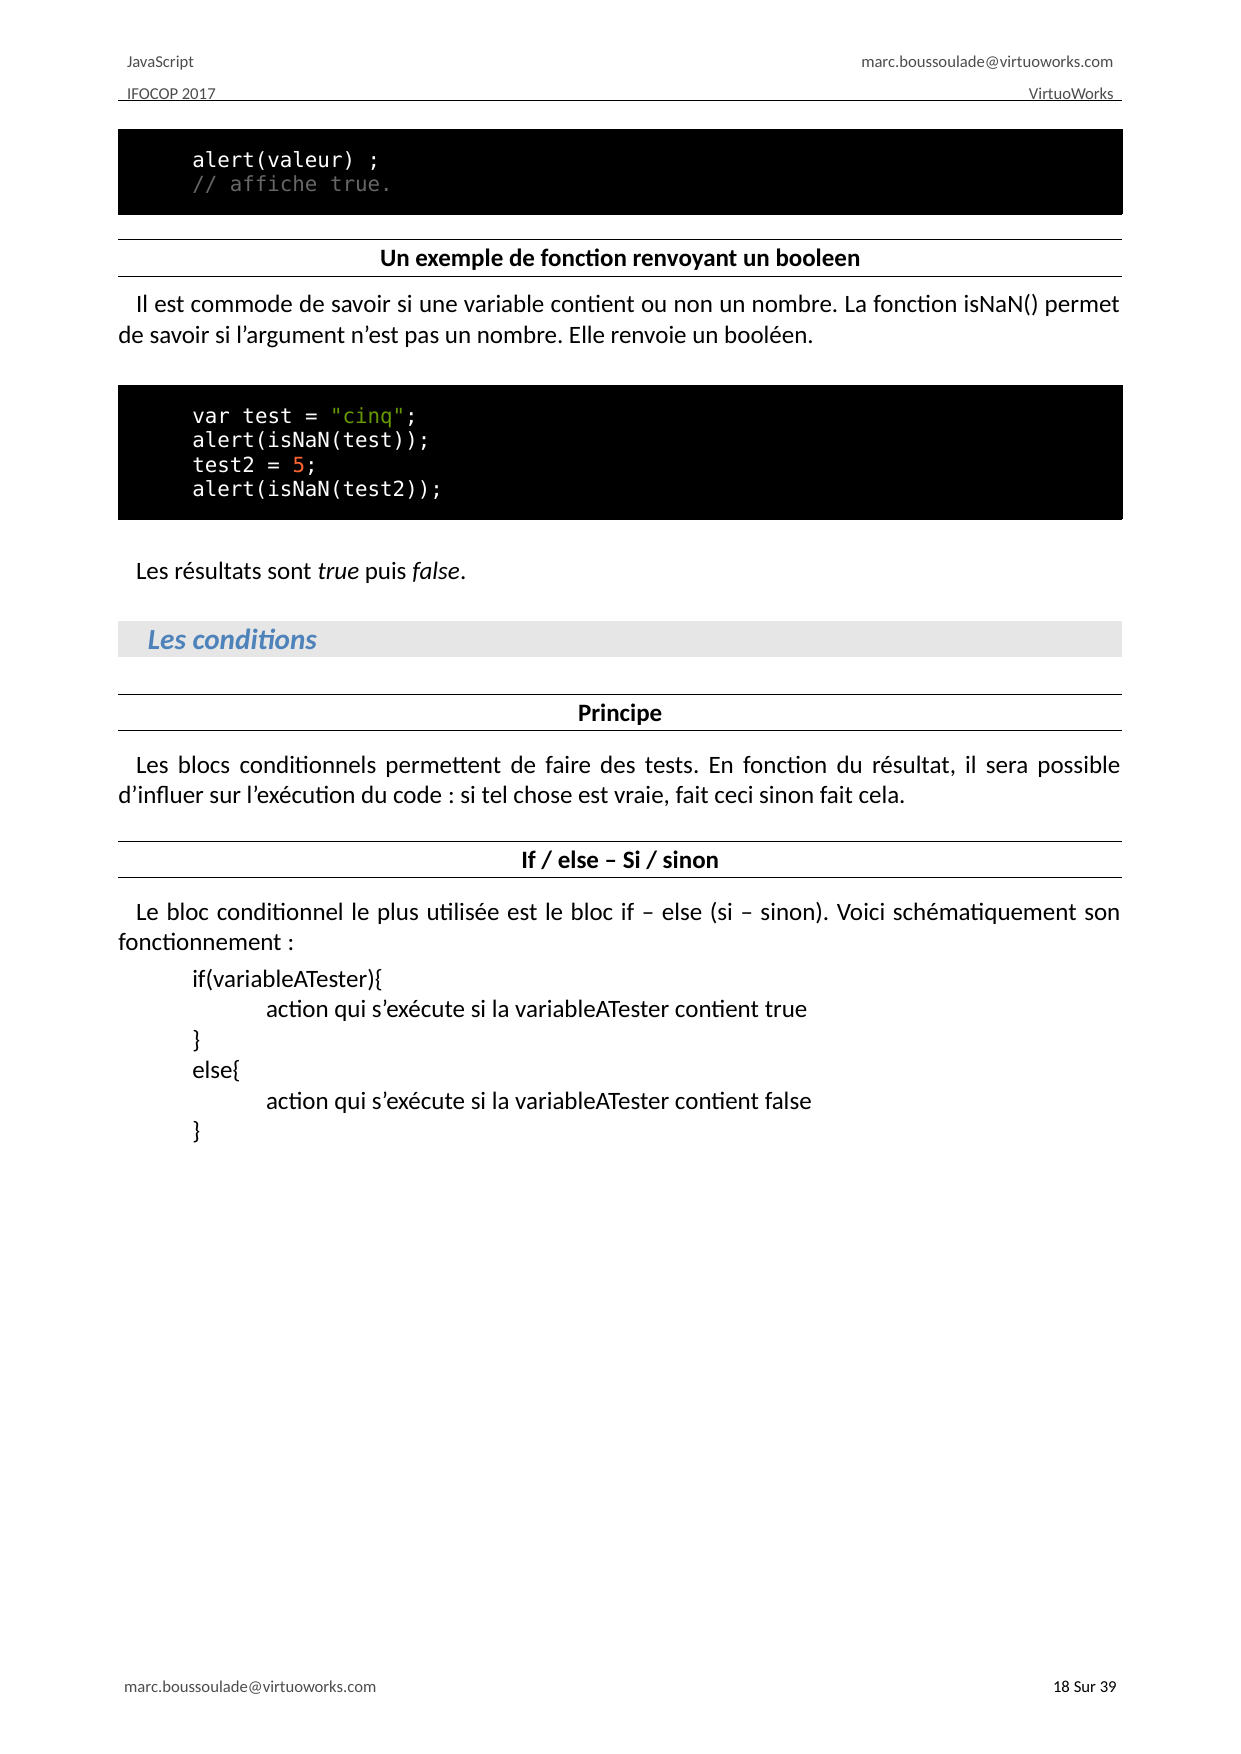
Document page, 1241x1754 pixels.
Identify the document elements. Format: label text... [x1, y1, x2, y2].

text } [118, 1116, 1122, 1146]
text // affiche true. [119, 154, 1122, 214]
text test2 = 5; [119, 434, 1122, 459]
text alert(isNaN(test)); [119, 410, 1122, 434]
text action qui s’exécute si la variableATester contient false [118, 1085, 1122, 1116]
text alert(valeur) ; [119, 130, 1122, 154]
text else{ [118, 1054, 1122, 1085]
subtitle If / else – Si / sinon [118, 842, 1122, 877]
text if(variableATester){ [118, 963, 1122, 993]
text Les blocs conditionnels permettent de faire des tests. En fonction du résultat, il sera possible d’influer sur l’exécution du code : si tel chose est vraie, fait ceci sinon fait cela. [118, 749, 1122, 810]
text var test = "cinq"; [119, 386, 1122, 410]
text Il est commode de savoir si une variable contient ou non un nombre. La fonction isNaN() permet de savoir si l’argument n’est pas un nombre. Elle renvoie un booléen. [118, 288, 1122, 349]
subtitle Principe [118, 695, 1122, 730]
text Les résultats sont true puis false. [118, 555, 1122, 586]
text Le bloc conditionnel le plus utilisée est le bloc if – else (si – sinon). Voici schématiquement son fonctionnement : [118, 896, 1122, 957]
text } [118, 1024, 1122, 1054]
subtitle Un exemple de fonction renvoyant un booleen [118, 240, 1122, 276]
subtitle Les conditions [118, 621, 1122, 657]
text alert(isNaN(test2)); [119, 459, 1122, 519]
text action qui s’exécute si la variableATester contient true [118, 993, 1122, 1024]
